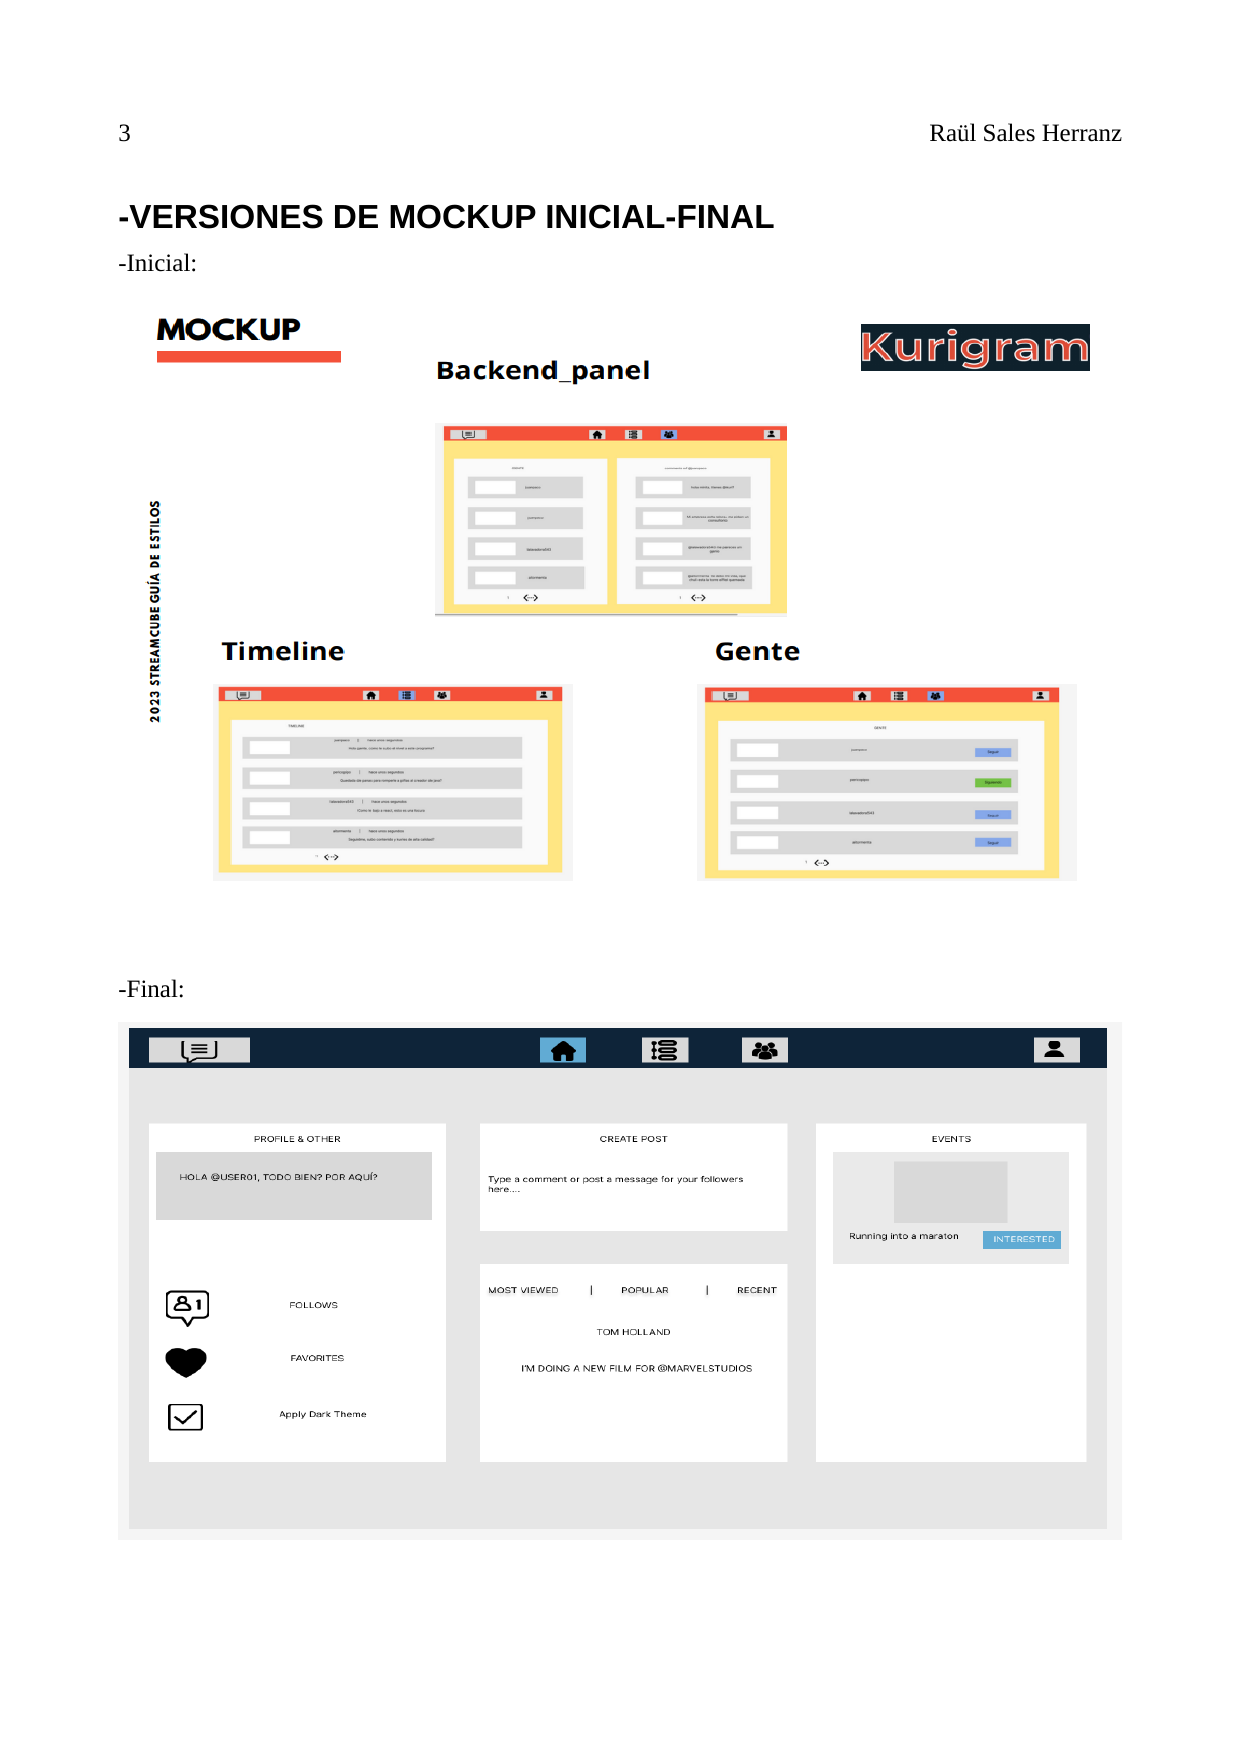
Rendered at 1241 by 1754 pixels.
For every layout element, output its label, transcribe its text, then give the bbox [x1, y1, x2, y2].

subtitle -VERSIONES DE MOCKUP INICIAL-FINAL [118, 197, 1122, 236]
picture [118, 295, 1123, 923]
text -Inicial: [118, 248, 1122, 277]
picture [118, 1022, 1123, 1540]
text -Final: [118, 974, 1122, 1003]
